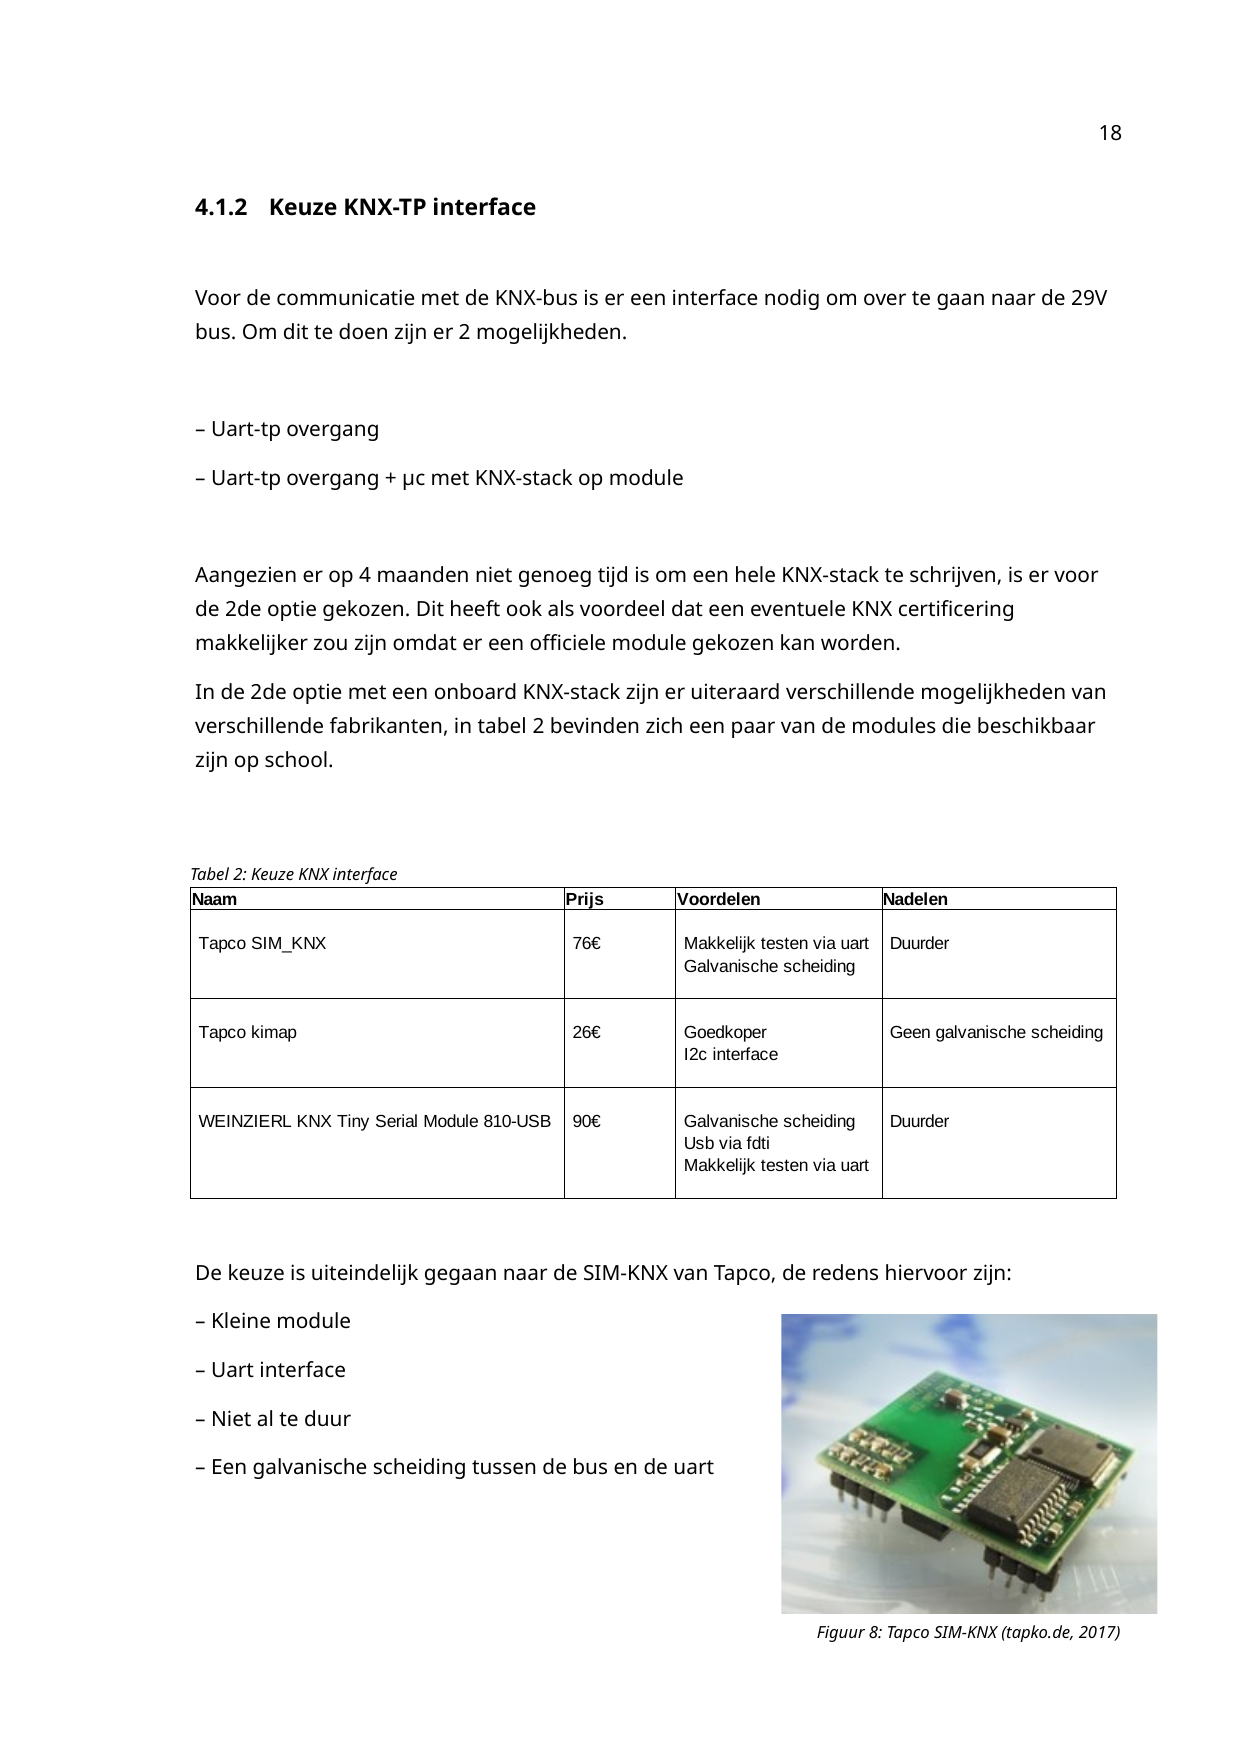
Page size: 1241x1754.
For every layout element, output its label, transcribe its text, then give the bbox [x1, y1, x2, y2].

text Tabel 2: Keuze KNX interface [565, 888, 675, 909]
text Tabel 2: Keuze KNX interface [191, 888, 564, 909]
text Tabel 2: Keuze KNX interface [676, 1088, 882, 1198]
text Tabel 2: Keuze KNX interface [676, 999, 882, 1087]
text Voor de communicatie met de KNX-bus is er een interface nodig om over te gaan naar de 29V bus. Om dit te doen zijn er 2 mogelijkheden. [195, 283, 1122, 346]
text Tabel 2: Keuze KNX interface [191, 1088, 564, 1198]
text – Uart interface [195, 1355, 781, 1384]
text Tabel 2: Keuze KNX interface [565, 910, 675, 998]
text Tabel 2: Keuze KNX interface [190, 853, 1117, 887]
text – Uart-tp overgang + µc met KNX-stack op module [195, 463, 1122, 491]
text Tabel 2: Keuze KNX interface [883, 1088, 1116, 1198]
text Tabel 2: Keuze KNX interface [191, 910, 564, 998]
text Aangezien er op 4 maanden niet genoeg tijd is om een hele KNX-stack te schrijven, is er voor de 2de optie gekozen. Dit heeft ook als voordeel dat een eventuele KNX certificering makkelijker zou zijn omdat er een officiele module gekozen kan worden. [195, 560, 1122, 657]
text Tabel 2: Keuze KNX interface [565, 1088, 675, 1198]
text In de 2de optie met een onboard KNX-stack zijn er uiteraard verschillende mogelijkheden van verschillende fabrikanten, in tabel 2 bevinden zich een paar van de modules die beschikbaar zijn op school. [195, 677, 1122, 774]
text Tabel 2: Keuze KNX interface [565, 999, 675, 1087]
text Tabel 2: Keuze KNX interface [676, 888, 882, 909]
text Tabel 2: Keuze KNX interface [883, 888, 1116, 909]
text Tabel 2: Keuze KNX interface [883, 999, 1116, 1087]
text – Een galvanische scheiding tussen de bus en de uart [195, 1452, 781, 1481]
text Tabel 2: Keuze KNX interface [191, 999, 564, 1087]
text – Niet al te duur [195, 1404, 781, 1432]
text – Uart-tp overgang [195, 414, 1122, 443]
text – Kleine module [195, 1302, 1157, 1335]
text De keuze is uiteindelijk gegaan naar de SIM-KNX van Tapco, de redens hiervoor zijn: [195, 1258, 1122, 1286]
picture [781, 1314, 1158, 1614]
text Figuur 8: Tapco SIM-KNX (tapko.de, 2017) [781, 1614, 1157, 1643]
text Tabel 2: Keuze KNX interface [676, 910, 882, 998]
subtitle 4.1.2 Keuze KNX-TP interface [195, 191, 1122, 222]
text Tabel 2: Keuze KNX interface [883, 910, 1116, 998]
